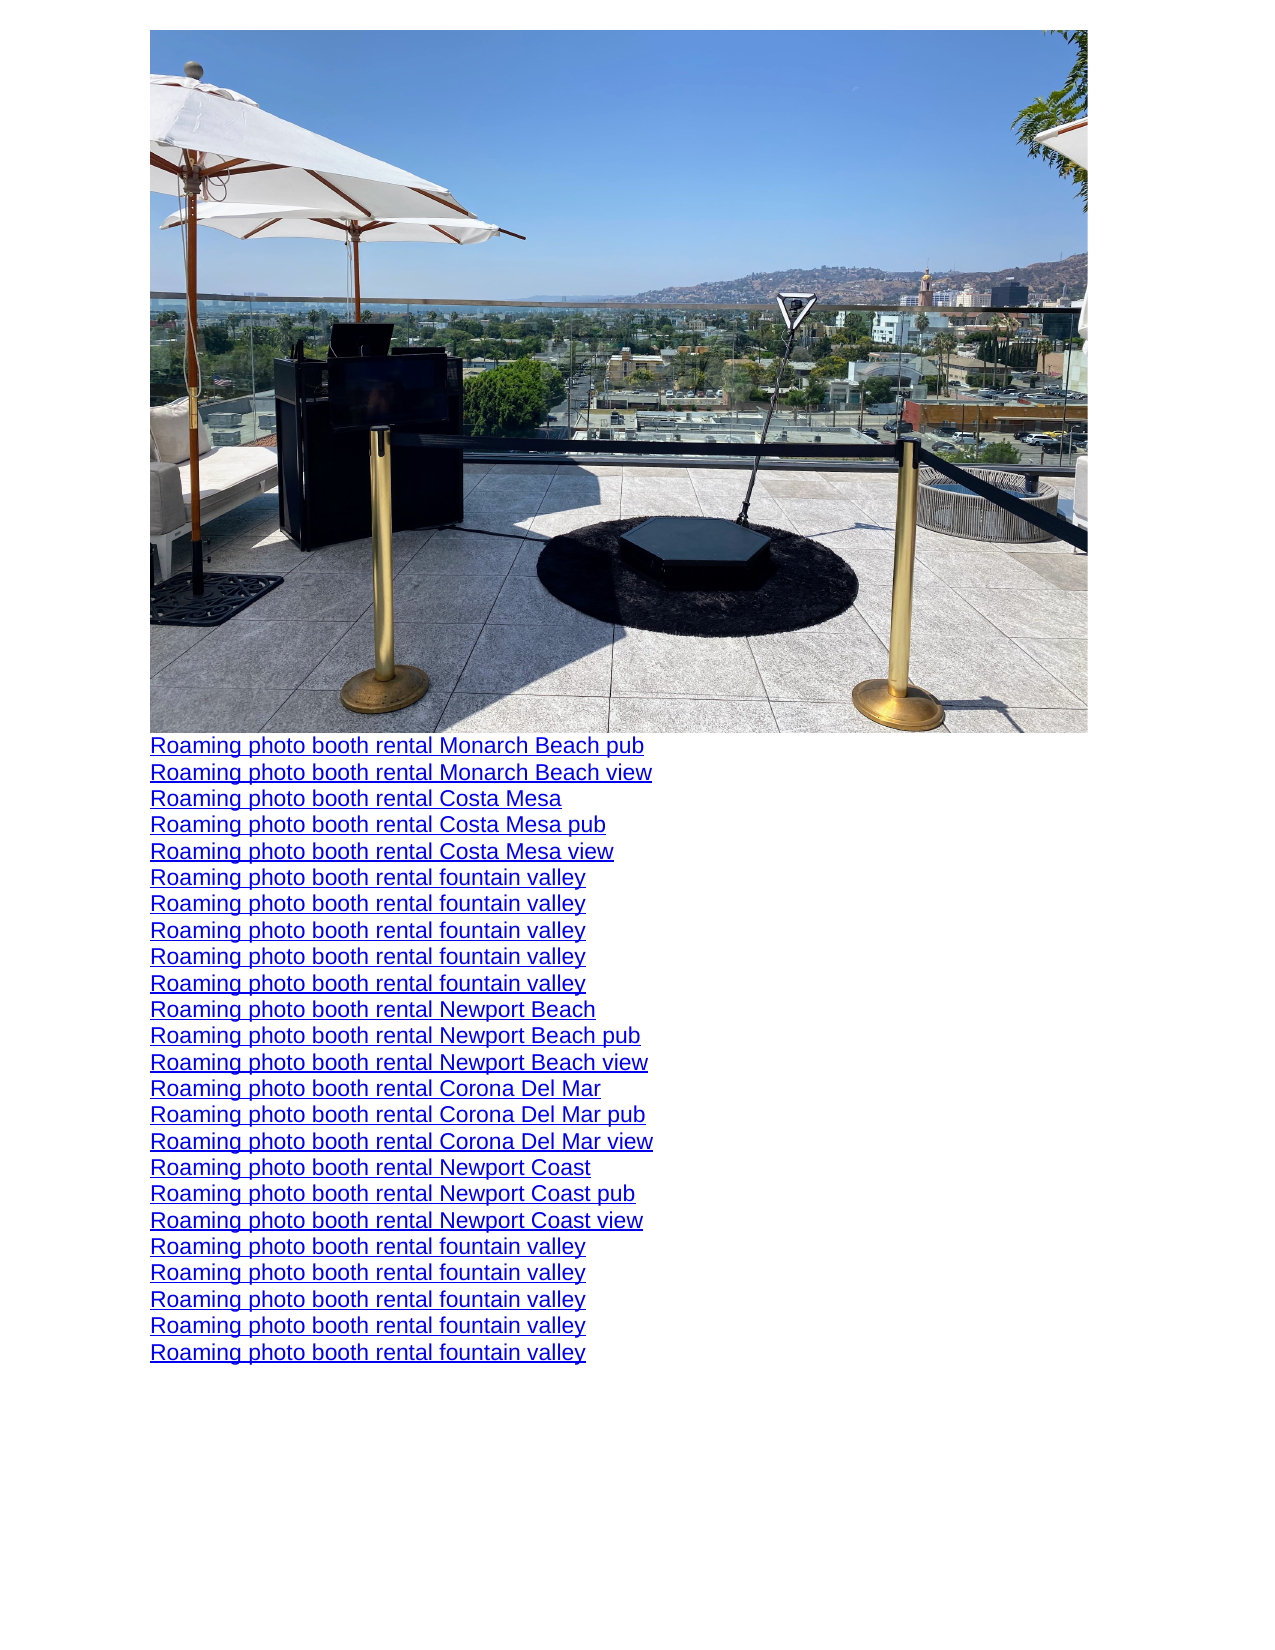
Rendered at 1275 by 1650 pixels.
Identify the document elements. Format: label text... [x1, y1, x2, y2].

text Roaming photo booth rental Corona Del Mar pub [150, 1101, 1125, 1128]
text Roaming photo booth rental Costa Mesa view [150, 838, 1125, 864]
text Roaming photo booth rental Newport Coast pub [150, 1180, 1125, 1207]
text Roaming photo booth rental Newport Beach pub [150, 1022, 1125, 1048]
text Roaming photo booth rental fountain valley [150, 943, 1125, 969]
text Roaming photo booth rental Corona Del Mar view [150, 1128, 1125, 1154]
text Roaming photo booth rental Monarch Beach view [150, 759, 1125, 785]
text Roaming photo booth rental fountain valley [150, 917, 1125, 943]
text Roaming photo booth rental Newport Beach [150, 996, 1125, 1022]
text Roaming photo booth rental Costa Mesa [150, 785, 1125, 811]
picture [150, 30, 1088, 733]
text Roaming photo booth rental fountain valley [150, 890, 1125, 917]
text Roaming photo booth rental fountain valley [150, 1338, 1125, 1365]
text Roaming photo booth rental fountain valley [150, 1312, 1125, 1338]
text Roaming photo booth rental fountain valley [150, 969, 1125, 996]
text Roaming photo booth rental fountain valley [150, 1259, 1125, 1286]
text Roaming photo booth rental fountain valley [150, 1286, 1125, 1312]
text Roaming photo booth rental Corona Del Mar [150, 1075, 1125, 1101]
text Roaming photo booth rental Newport Coast view [150, 1207, 1125, 1233]
text Roaming photo booth rental Newport Beach view [150, 1048, 1125, 1075]
text Roaming photo booth rental fountain valley [150, 864, 1125, 890]
text Roaming photo booth rental Costa Mesa pub [150, 811, 1125, 838]
text Roaming photo booth rental Newport Coast [150, 1154, 1125, 1180]
text Roaming photo booth rental Monarch Beach pub [150, 732, 1125, 759]
text Roaming photo booth rental fountain valley [150, 1233, 1125, 1259]
